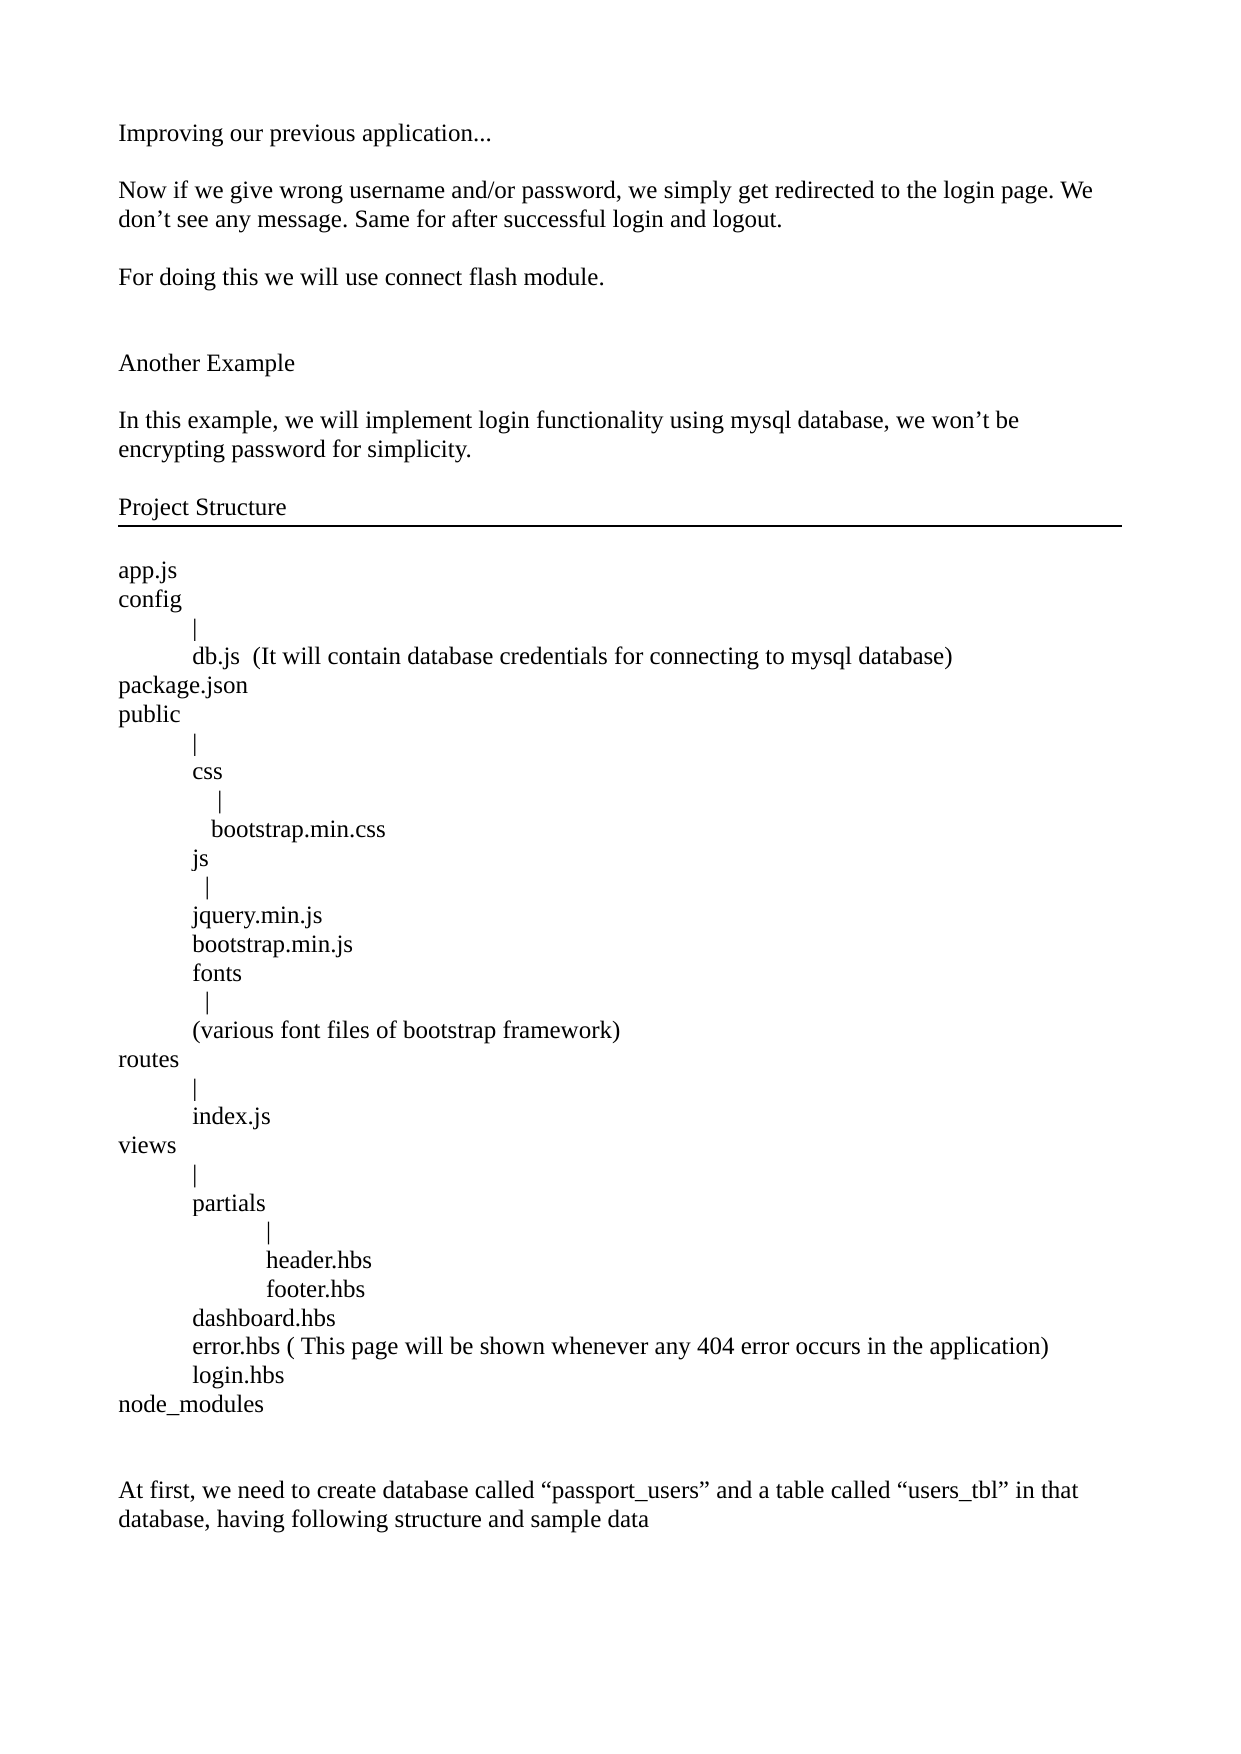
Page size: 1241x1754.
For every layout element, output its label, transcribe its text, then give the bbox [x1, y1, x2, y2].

text Another Example [118, 348, 1122, 377]
text Now if we give wrong username and/or password, we simply get redirected to the login page. We don’t see any message. Same for after successful login and logout. [118, 176, 1122, 233]
text fonts [118, 958, 1122, 986]
text js [118, 843, 1122, 871]
text Improving our previous application... [118, 118, 1122, 147]
text bootstrap.min.css [118, 814, 1122, 843]
text error.hbs ( This page will be shown whenever any 404 error occurs in the application) [118, 1331, 1122, 1360]
text bootstrap.min.js [118, 929, 1122, 958]
text footer.hbs [118, 1274, 1122, 1303]
text jquery.min.js [118, 900, 1122, 929]
text | [118, 1073, 1122, 1101]
text | [118, 986, 1122, 1015]
text | [118, 871, 1122, 900]
text index.js [118, 1101, 1122, 1130]
text | [118, 728, 1122, 756]
text At first, we need to create database called “passport_users” and a table called “users_tbl” in that database, having following structure and sample data [118, 1475, 1122, 1533]
text (various font files of bootstrap framework) [118, 1015, 1122, 1044]
text routes [118, 1044, 1122, 1073]
text | [118, 1159, 1122, 1188]
text In this example, we will implement login functionality using mysql database, we won’t be encrypting password for simplicity. [118, 406, 1122, 463]
text node_modules [118, 1389, 1122, 1418]
text db.js (It will contain database credentials for connecting to mysql database) [118, 641, 1122, 670]
text config [118, 584, 1122, 613]
text Project Structure [118, 492, 1122, 525]
text login.hbs [118, 1360, 1122, 1389]
text partials [118, 1188, 1122, 1216]
text app.js [118, 555, 1122, 584]
text public [118, 699, 1122, 728]
text header.hbs [118, 1245, 1122, 1274]
text | [118, 613, 1122, 641]
text For doing this we will use connect flash module. [118, 262, 1122, 291]
text views [118, 1130, 1122, 1159]
text package.json [118, 670, 1122, 699]
text css [118, 756, 1122, 785]
text dashboard.hbs [118, 1303, 1122, 1331]
text | [118, 1216, 1122, 1245]
text | [118, 785, 1122, 814]
